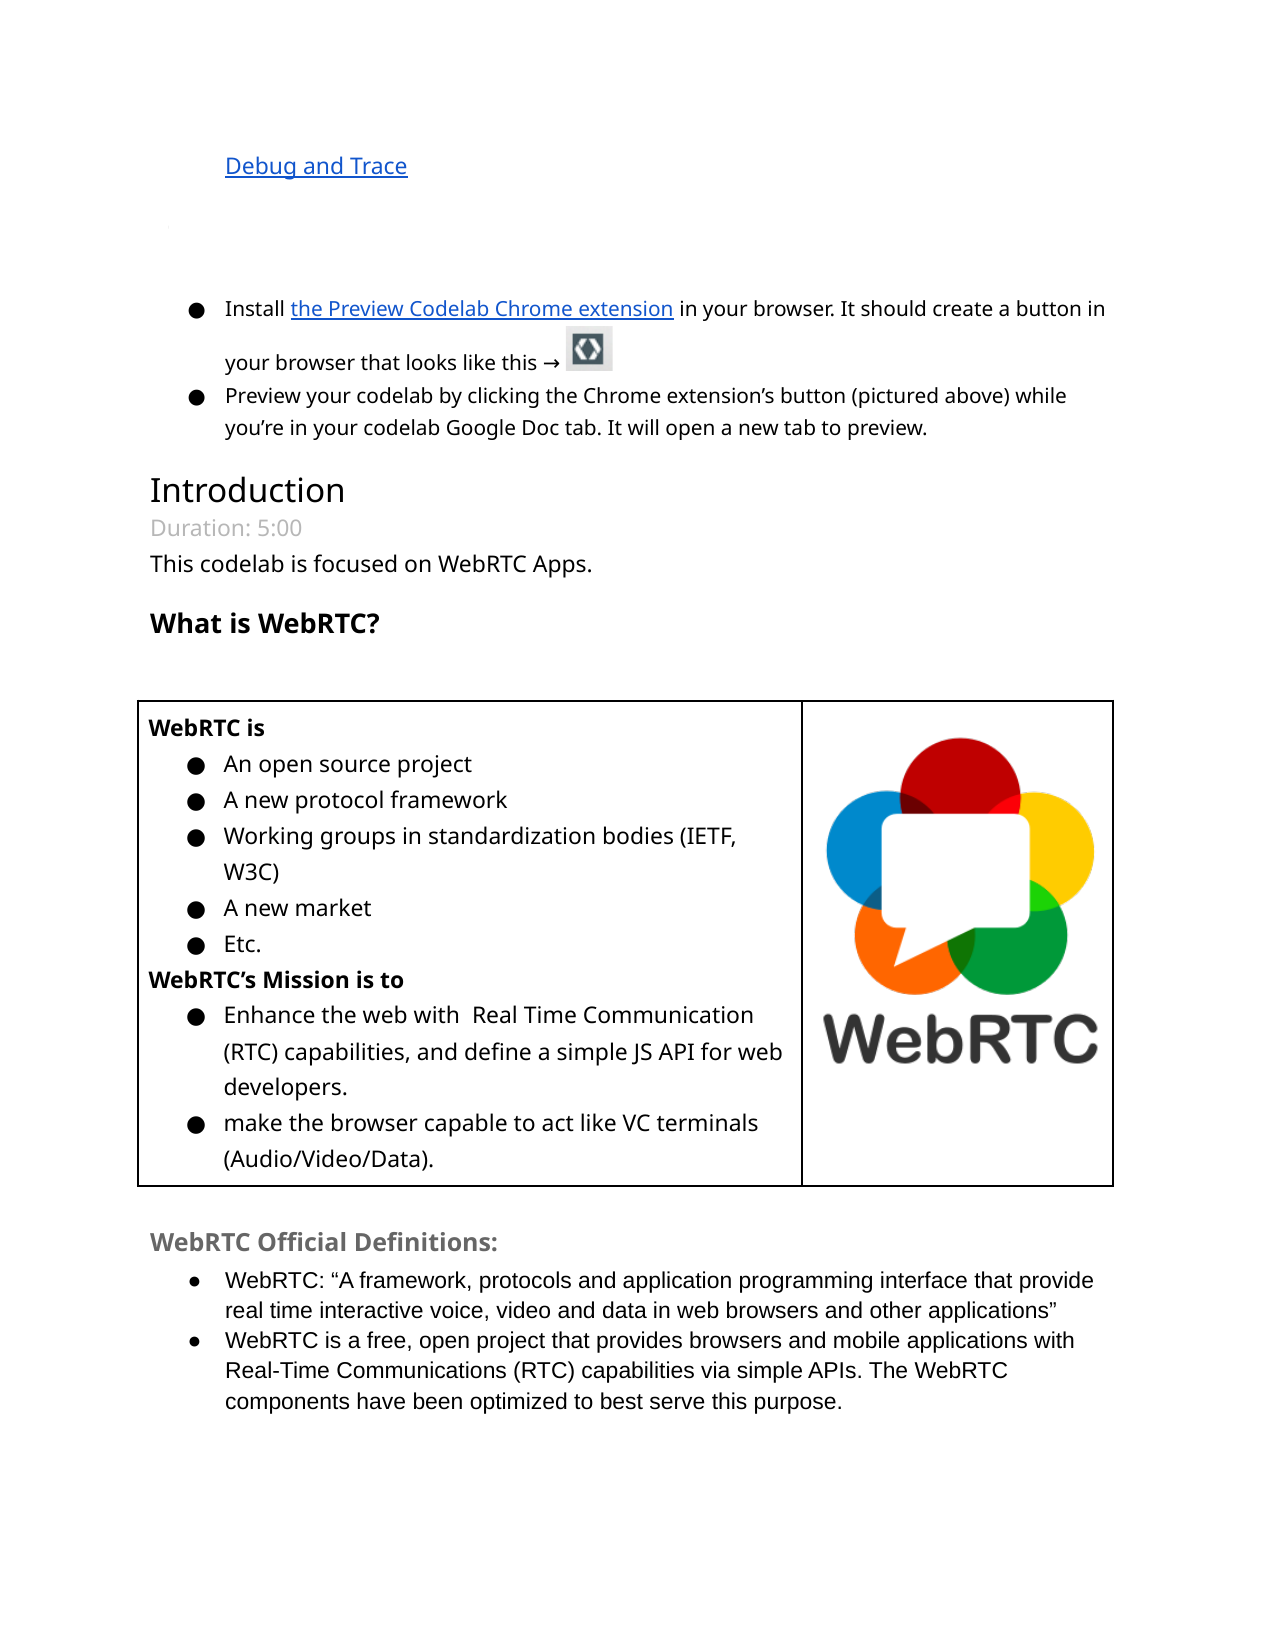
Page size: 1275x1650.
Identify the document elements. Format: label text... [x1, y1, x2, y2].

subtitle What is WebRTC? [150, 605, 1125, 642]
picture [565, 326, 613, 371]
text Duration: 5:00 [150, 512, 1125, 543]
list Install the Preview Codelab Chrome extension in your browser. It should create a button in your browser that looks like this → [187, 294, 1125, 377]
picture [818, 732, 1103, 1069]
table_header WebRTC is An open source project A new protocol framework Working groups in standardization bodies (IETF, W3C) A new market Etc. WebRTC’s Mission is to Enhance the web with Real Time Communication (RTC) capabilities, and define a simple JS API for web developers. make the browser capable to act like VC terminals (Audio/Video/Data). [139, 702, 801, 1185]
list Preview your codelab by clicking the Chrome extension’s button (pictured above) while you’re in your codelab Google Doc tab. It will open a new tab to preview. [187, 381, 1125, 442]
text Debug and Trace [225, 150, 1125, 181]
subtitle WebRTC Official Definitions: [150, 1224, 1125, 1258]
subtitle Introduction [150, 467, 1125, 512]
list WebRTC: “A framework, protocols and application programming interface that provide real time interactive voice, video and data in web browsers and other applications” [187, 1267, 1125, 1323]
list WebRTC is a free, open project that provides browsers and mobile applications with Real-Time Communications (RTC) capabilities via simple APIs. The WebRTC components have been optimized to best serve this purpose. [187, 1327, 1125, 1414]
table_header [803, 702, 1112, 1185]
text This codelab is focused on WebRTC Apps. [150, 548, 1125, 579]
